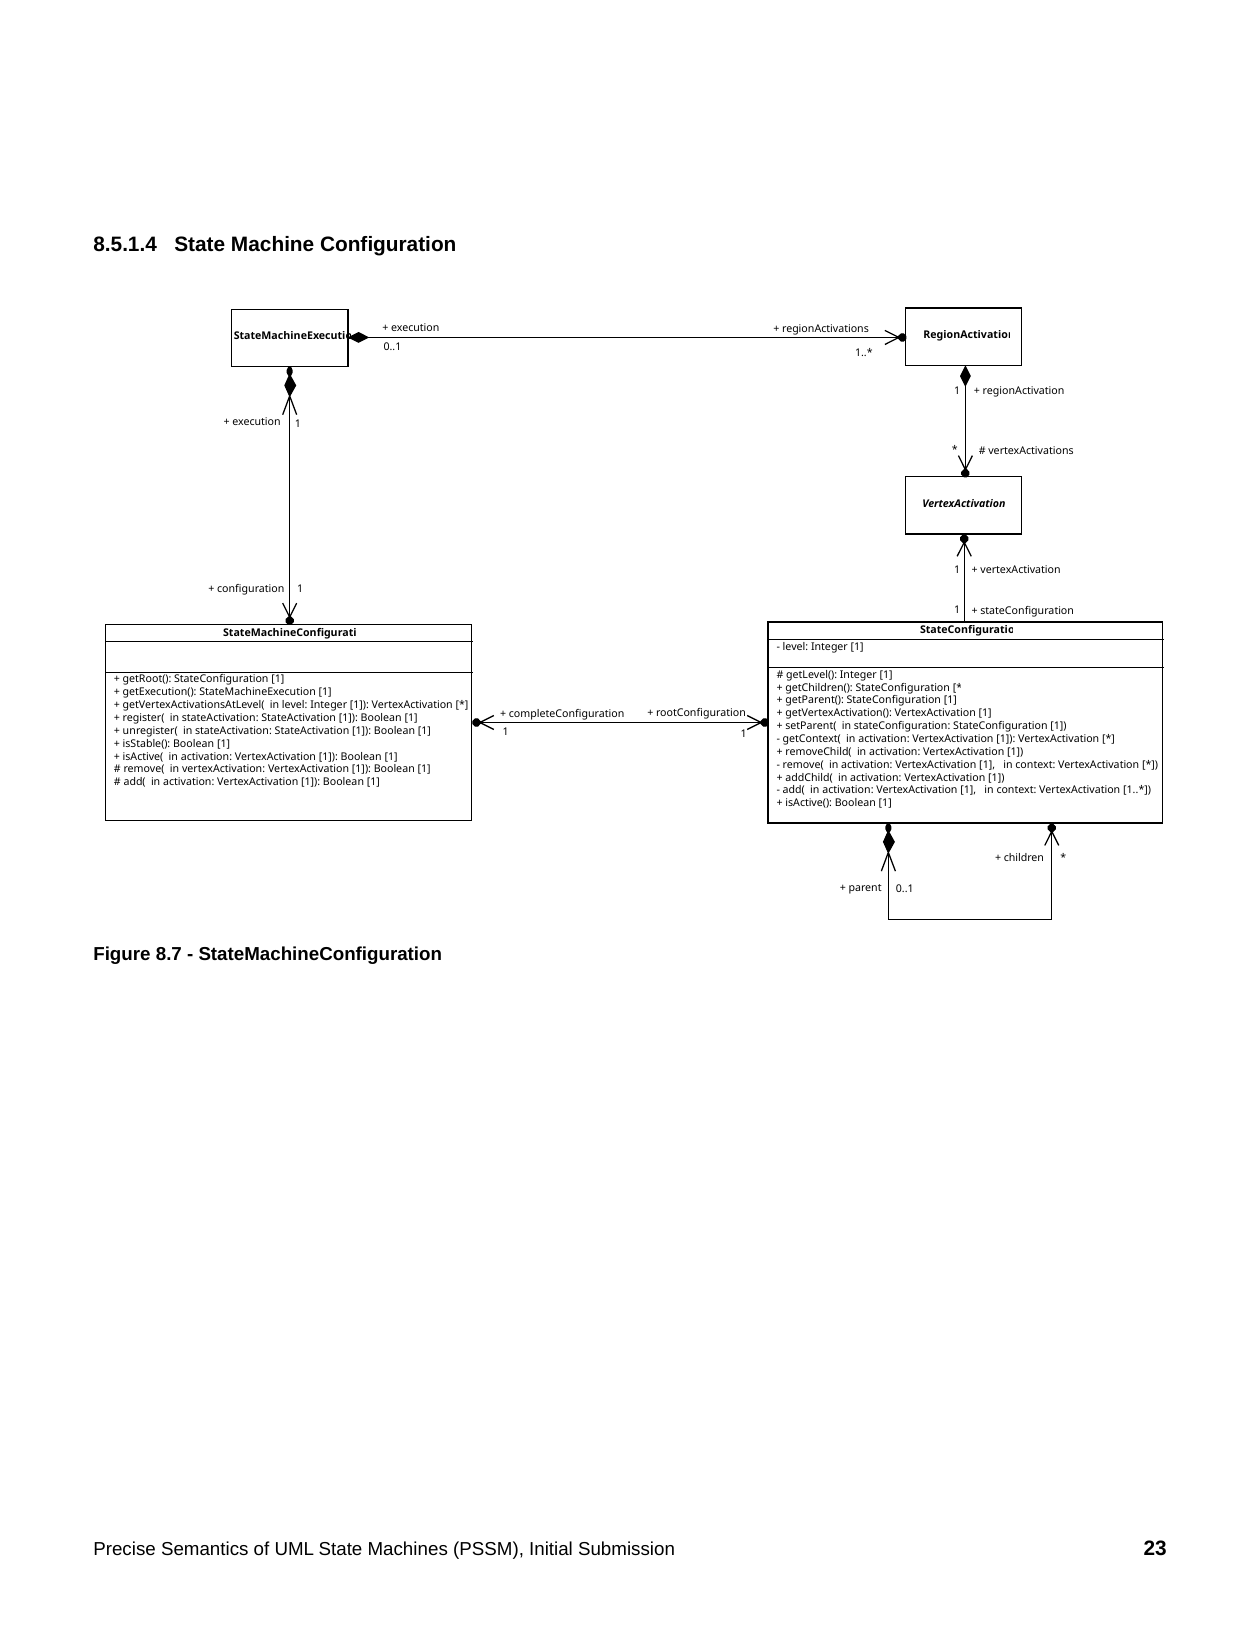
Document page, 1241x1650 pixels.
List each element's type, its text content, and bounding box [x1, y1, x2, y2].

text Figure 8.7 - StateMachineConfiguration [93, 293, 1176, 965]
subtitle State Machine Configuration [93, 231, 1164, 256]
